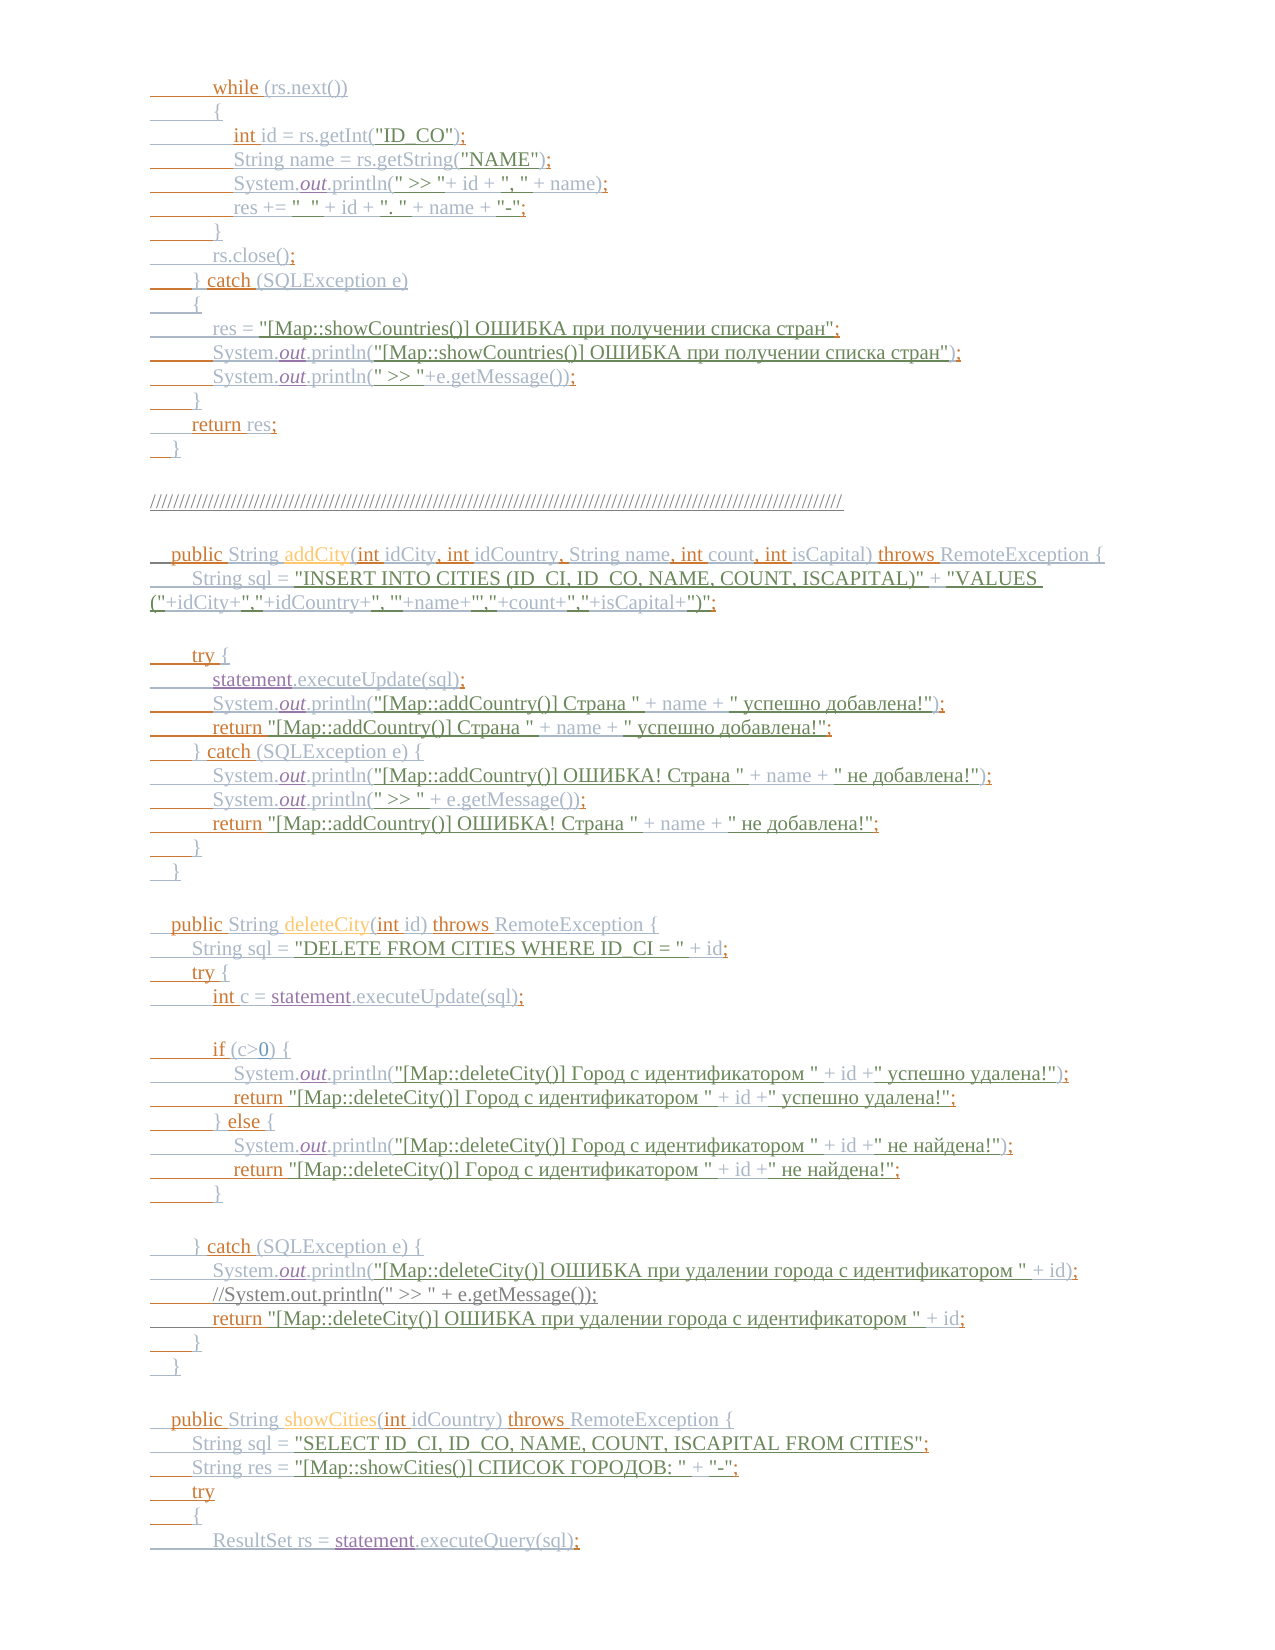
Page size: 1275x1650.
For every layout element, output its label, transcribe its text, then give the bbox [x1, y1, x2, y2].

text while (rs.next()) { int id = rs.getInt("ID_CO"); String name = rs.getString("NAME"); System.out.println(" >> "+ id + ", " + name); res += " " + id + ". " + name + "-"; } rs.close(); } catch (SQLException e) { res = "[Map::showCountries()] ОШИБКА при получении списка стран"; System.out.println("[Map::showCountries()] ОШИБКА при получении списка стран"); System.out.println(" >> "+e.getMessage()); } return res; } //////////////////////////////////////////////////////////////////////////////////////////////////////////////////////// public String addCity(int idCity, int idCountry, String name, int count, int isCapital) throws RemoteException { String sql = "INSERT INTO CITIES (ID_CI, ID_CO, NAME, COUNT, ISCAPITAL)" + "VALUES ("+idCity+","+idCountry+", '"+name+"',"+count+","+isCapital+")"; try { statement.executeUpdate(sql); System.out.println("[Map::addCountry()] Страна " + name + " успешно добавлена!"); return "[Map::addCountry()] Страна " + name + " успешно добавлена!"; } catch (SQLException e) { System.out.println("[Map::addCountry()] ОШИБКА! Страна " + name + " не добавлена!"); System.out.println(" >> " + e.getMessage()); return "[Map::addCountry()] ОШИБКА! Страна " + name + " не добавлена!"; } } public String deleteCity(int id) throws RemoteException { String sql = "DELETE FROM CITIES WHERE ID_CI = " + id; try { int c = statement.executeUpdate(sql); if (c>0) { System.out.println("[Map::deleteCity()] Город с идентификатором " + id +" успешно удалена!"); return "[Map::deleteCity()] Город с идентификатором " + id +" успешно удалена!"; } else { System.out.println("[Map::deleteCity()] Город с идентификатором " + id +" не найдена!"); return "[Map::deleteCity()] Город с идентификатором " + id +" не найдена!"; } } catch (SQLException e) { System.out.println("[Map::deleteCity()] ОШИБКА при удалении города с идентификатором " + id); //System.out.println(" >> " + e.getMessage()); return "[Map::deleteCity()] ОШИБКА при удалении города с идентификатором " + id; } } public String showCities(int idCountry) throws RemoteException { String sql = "SELECT ID_CI, ID_CO, NAME, COUNT, ISCAPITAL FROM CITIES"; String res = "[Map::showCities()] СПИСОК ГОРОДОВ: " + "-"; try { ResultSet rs = statement.executeQuery(sql); [150, 75, 1125, 1552]
